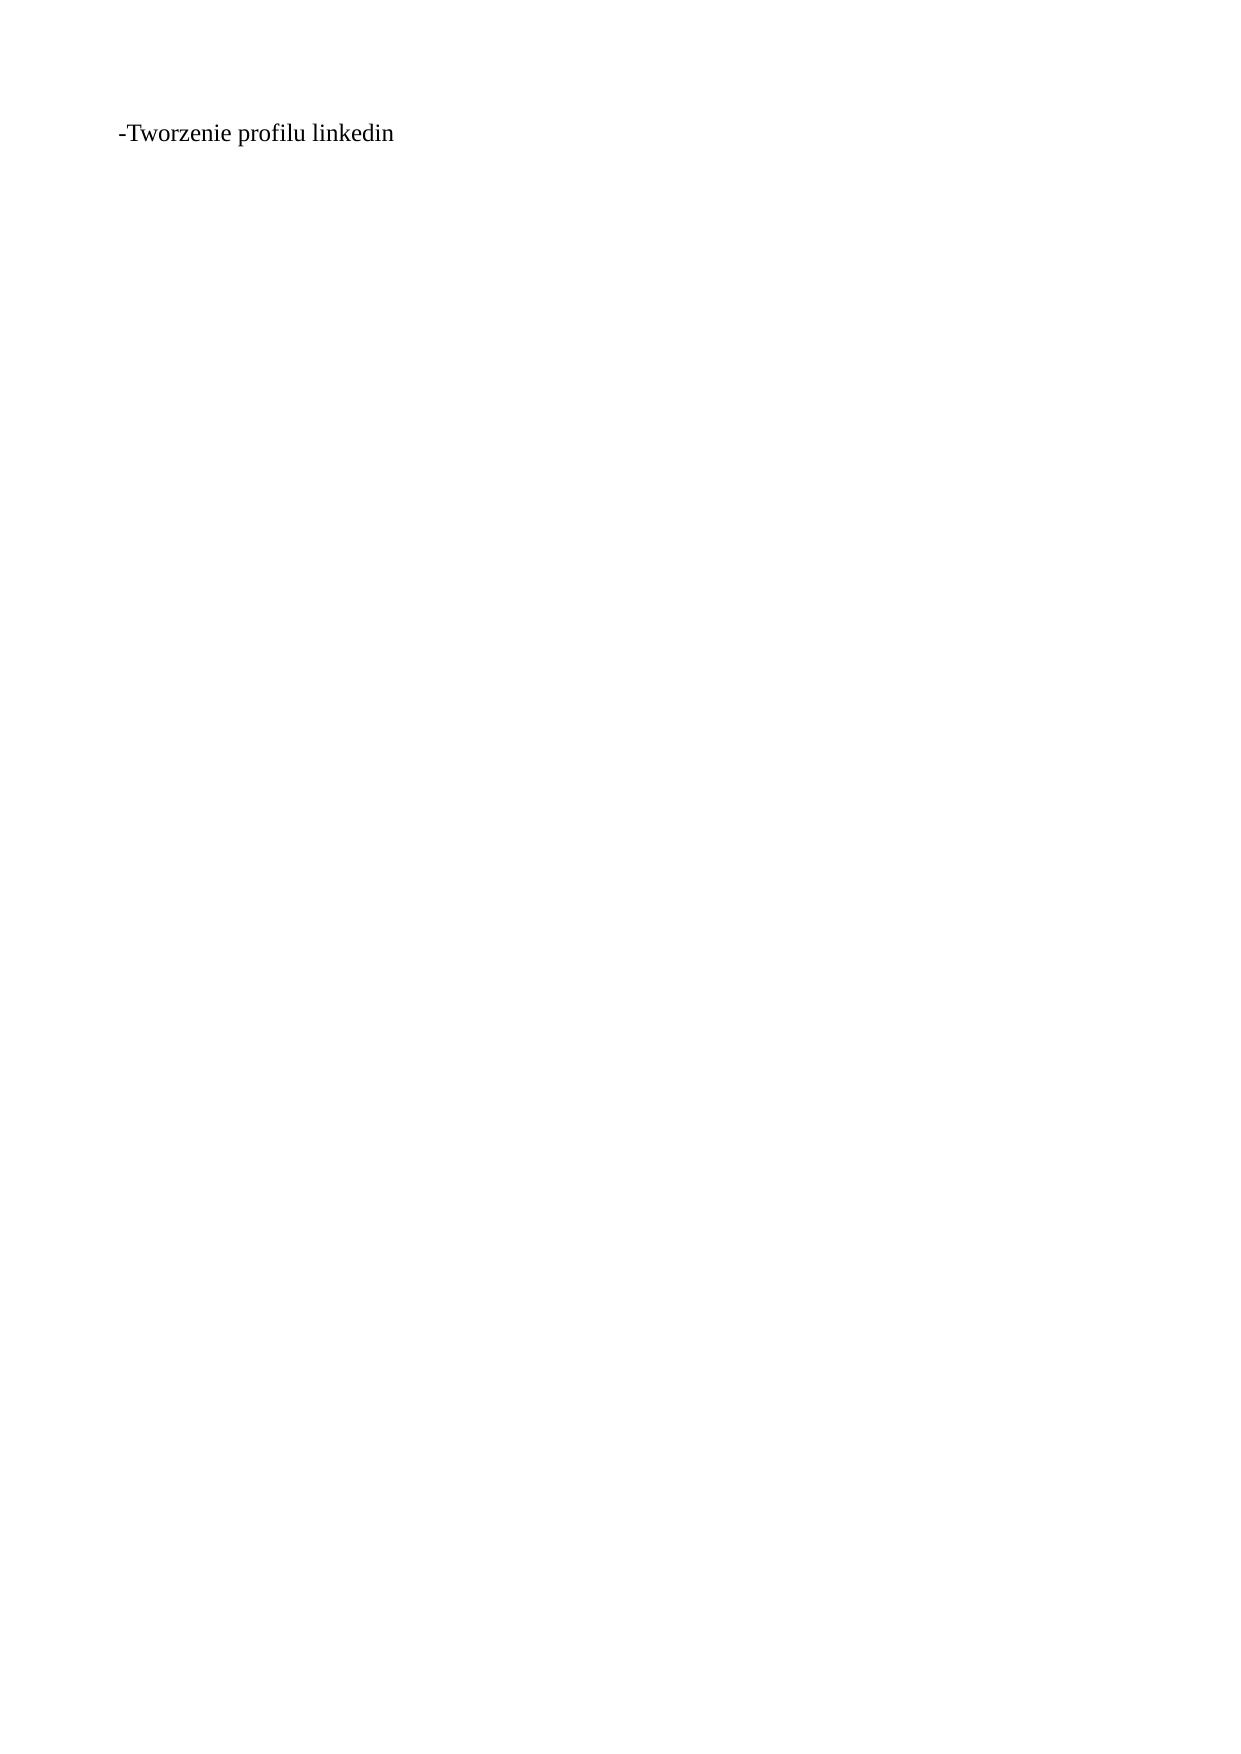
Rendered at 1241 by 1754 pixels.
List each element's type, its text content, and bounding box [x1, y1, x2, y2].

text -Tworzenie profilu linkedin [118, 118, 1122, 147]
